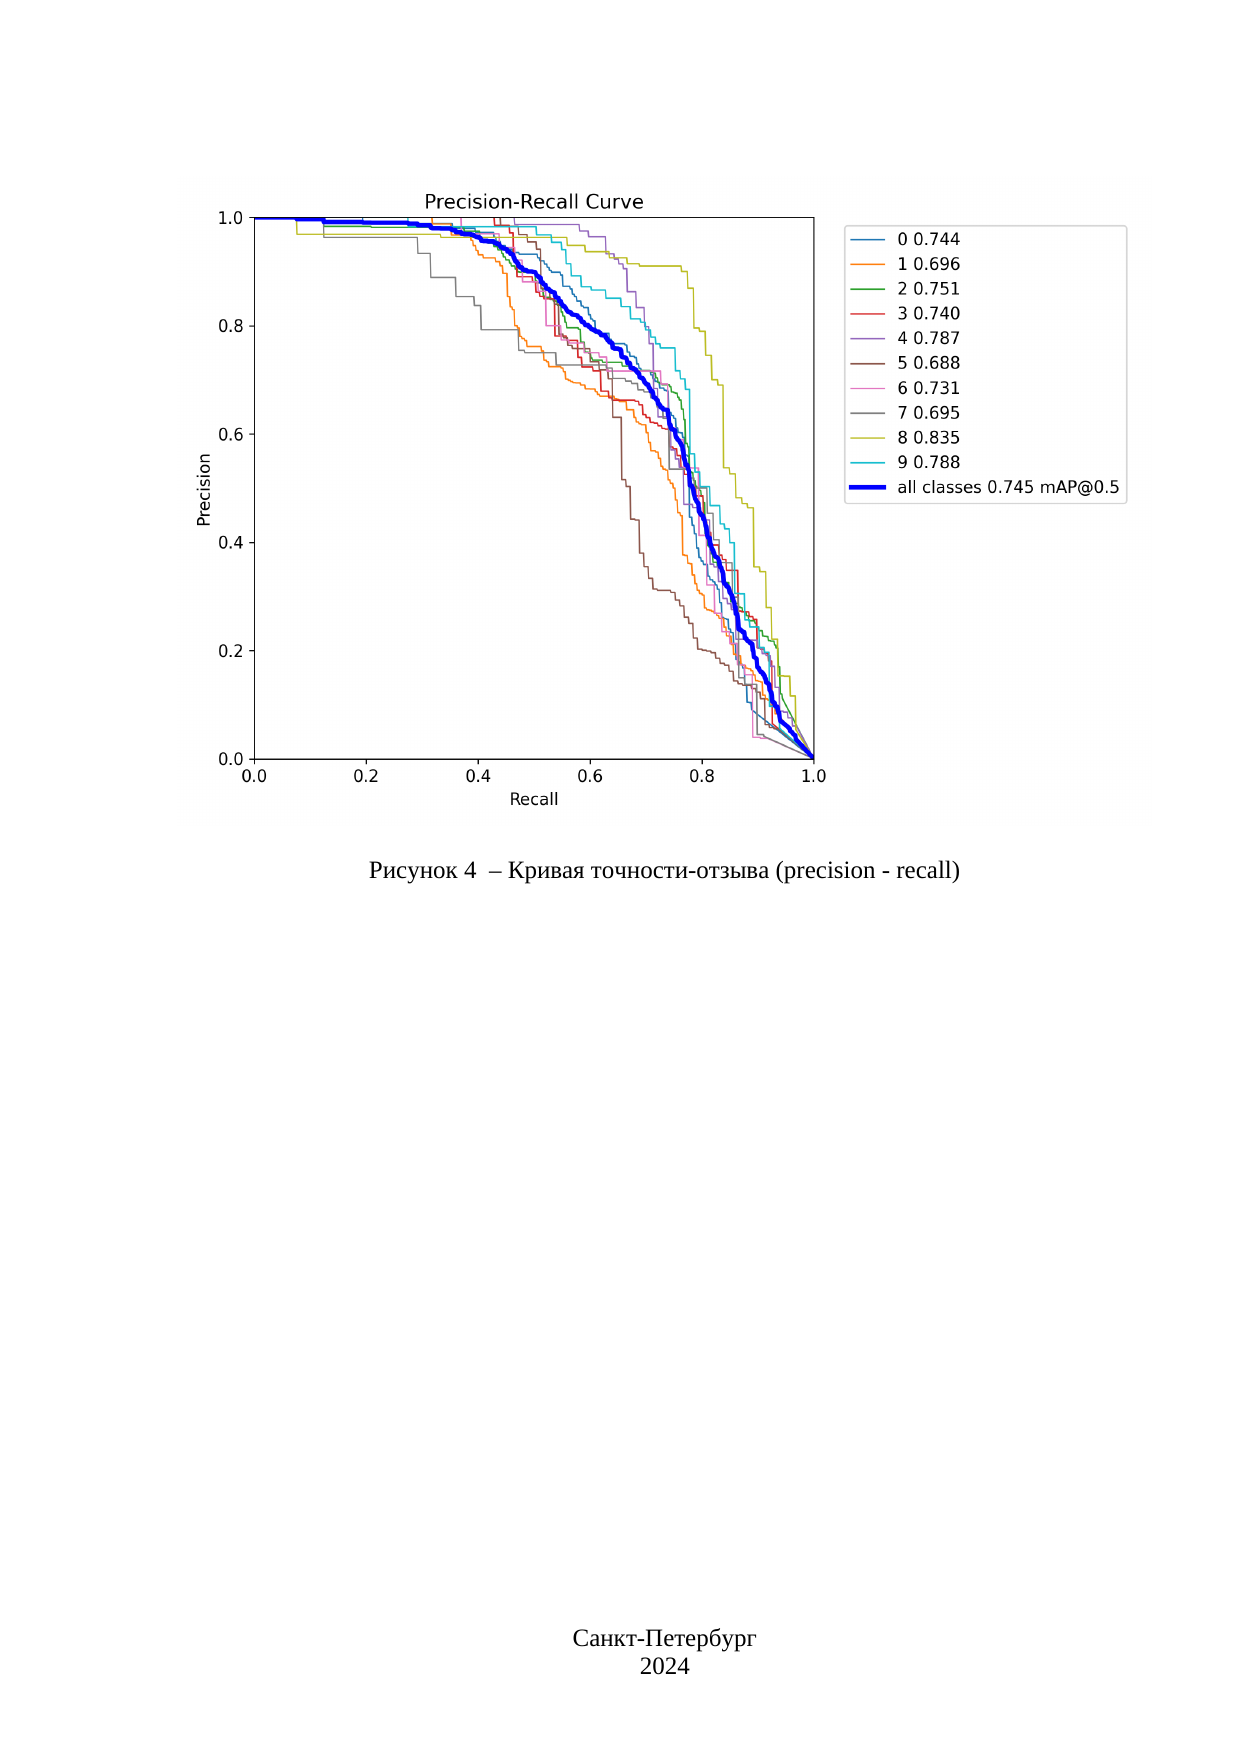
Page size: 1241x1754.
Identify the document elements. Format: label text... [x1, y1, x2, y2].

text Рисунок 4 – Кривая точности-отзыва (precision - recall) [177, 826, 1152, 883]
picture [177, 176, 1152, 826]
